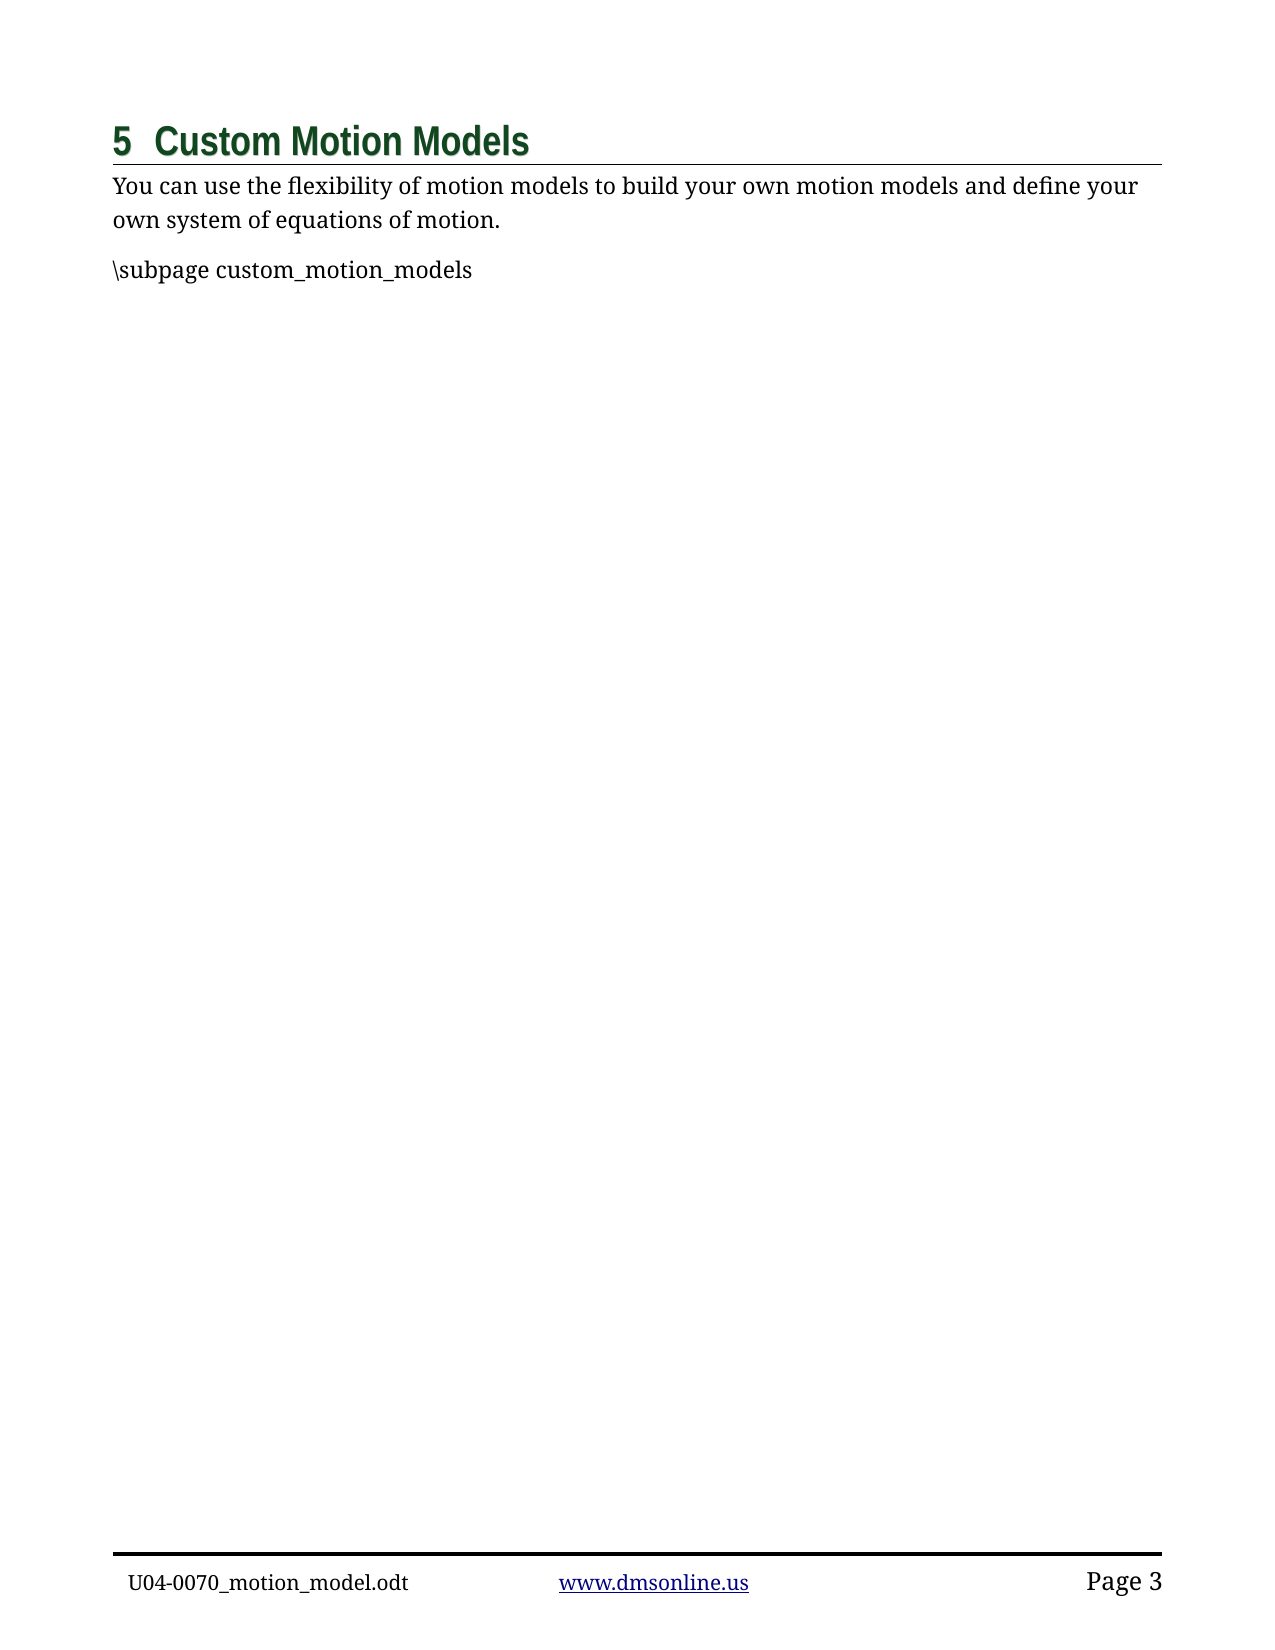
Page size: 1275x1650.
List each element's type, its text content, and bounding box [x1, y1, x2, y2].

text \subpage custom_motion_models [112, 254, 1162, 285]
text You can use the flexibility of motion models to build your own motion models and define your own system of equations of motion. [112, 170, 1162, 236]
subtitle Custom Motion Models [112, 117, 1162, 165]
